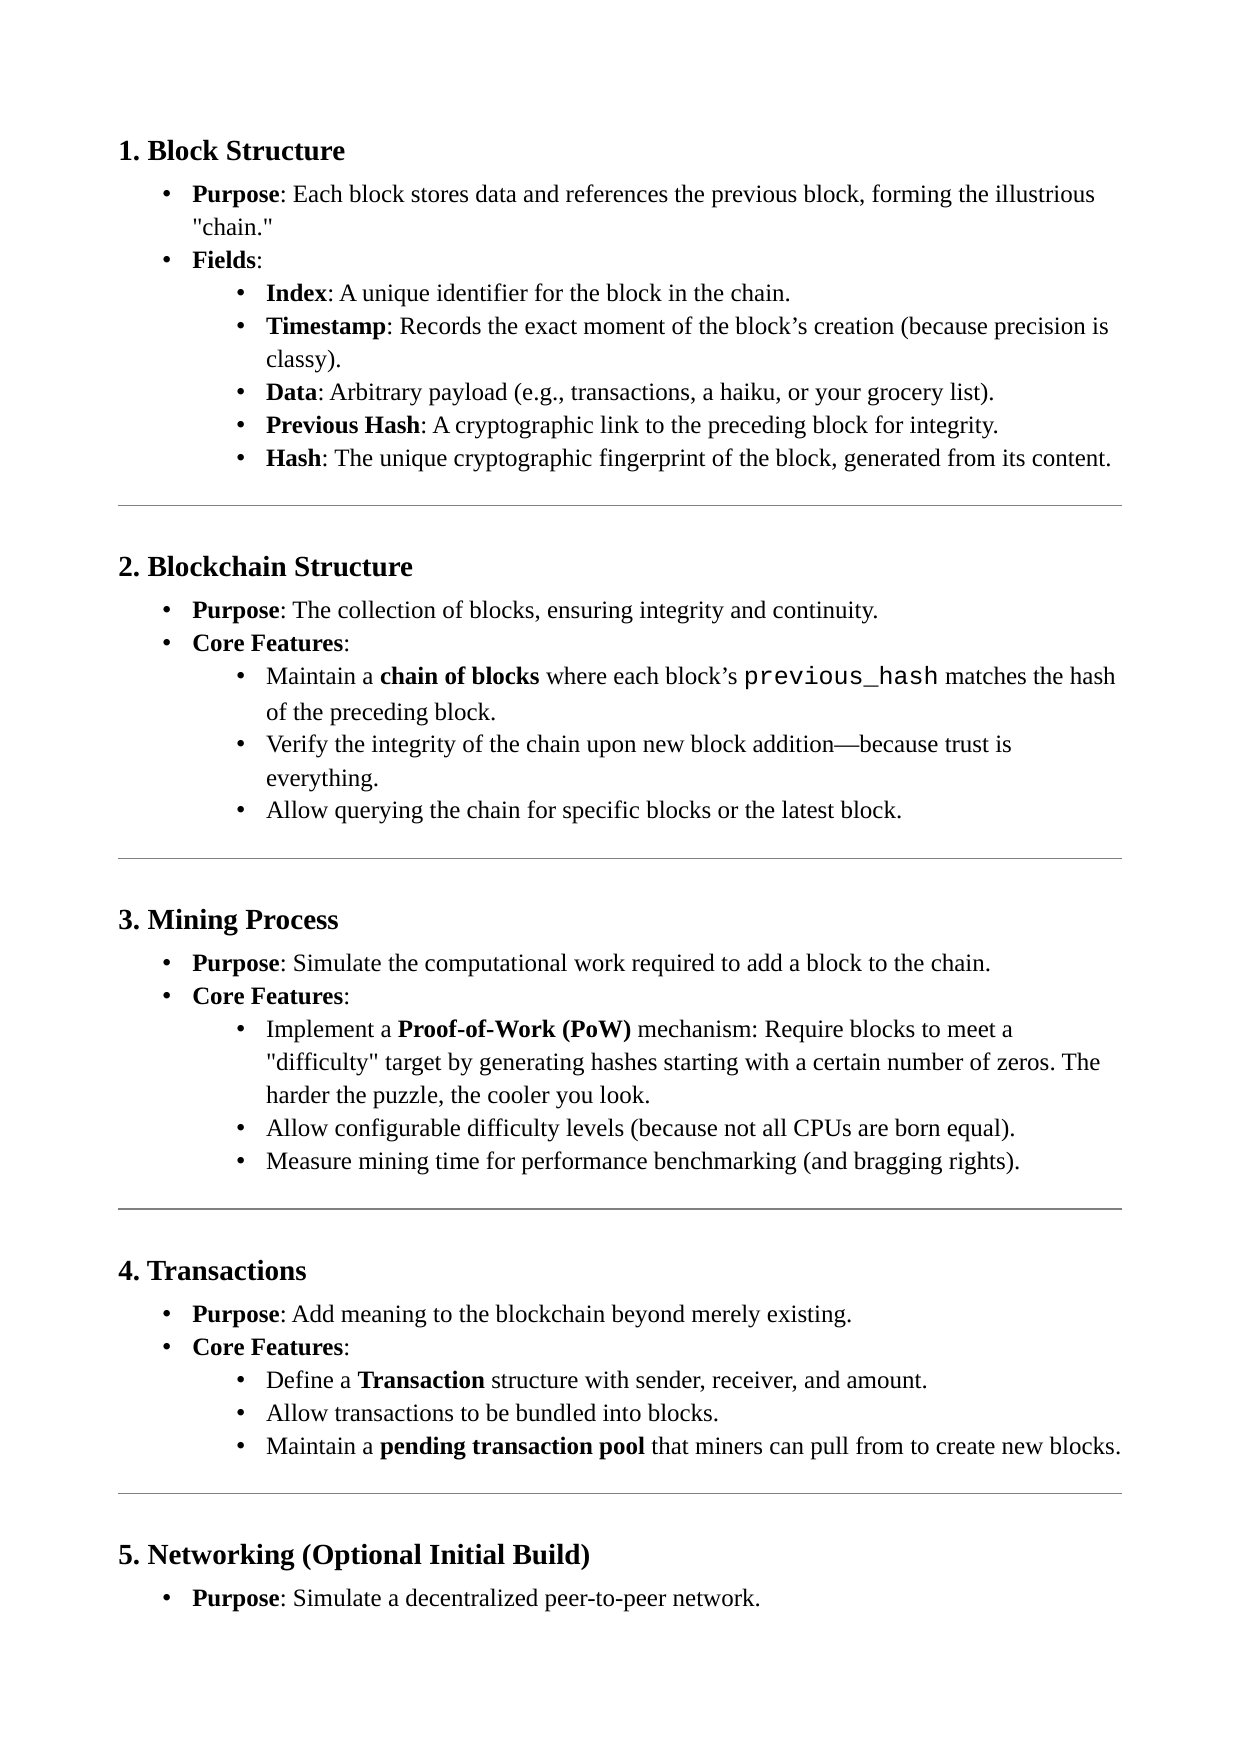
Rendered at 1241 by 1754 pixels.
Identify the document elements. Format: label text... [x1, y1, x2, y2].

list Purpose: Add meaning to the blockchain beyond merely existing. [162, 1299, 1122, 1327]
list Define a Transaction structure with sender, receiver, and amount. [236, 1365, 1122, 1393]
list Maintain a chain of blocks where each block’s previous_hash matches the hash of the preceding block. [236, 661, 1122, 725]
list Allow configurable difficulty levels (because not all CPUs are born equal). [236, 1113, 1122, 1142]
list Allow transactions to be bundled into blocks. [236, 1398, 1122, 1427]
list Purpose: Simulate a decentralized peer-to-peer network. [162, 1583, 1122, 1612]
list Measure mining time for performance benchmarking (and bragging rights). [236, 1146, 1122, 1175]
list Fields: [162, 245, 1122, 273]
list Previous Hash: A cryptographic link to the preceding block for integrity. [236, 410, 1122, 439]
subtitle 5. Networking (Optional Initial Build) [118, 1537, 1122, 1571]
list Purpose: The collection of blocks, ensuring integrity and continuity. [162, 595, 1122, 624]
subtitle 4. Transactions [118, 1253, 1122, 1286]
subtitle 3. Mining Process [118, 902, 1122, 936]
list Timestamp: Records the exact moment of the block’s creation (because precision is classy). [236, 311, 1122, 373]
list Maintain a pending transaction pool that miners can pull from to create new blocks. [236, 1431, 1122, 1459]
subtitle 1. Block Structure [118, 133, 1122, 166]
list Core Features: [162, 981, 1122, 1010]
list Implement a Proof-of-Work (PoW) mechanism: Require blocks to meet a "difficulty" target by generating hashes starting with a certain number of zeros. The harder the puzzle, the cooler you look. [236, 1014, 1122, 1109]
list Purpose: Simulate the computational work required to add a block to the chain. [162, 948, 1122, 977]
list Data: Arbitrary payload (e.g., transactions, a haiku, or your grocery list). [236, 377, 1122, 406]
subtitle 2. Blockchain Structure [118, 549, 1122, 583]
list Hash: The unique cryptographic fingerprint of the block, generated from its content. [236, 443, 1122, 472]
list Verify the integrity of the chain upon new block addition—because trust is everything. [236, 729, 1122, 791]
list Index: A unique identifier for the block in the chain. [236, 278, 1122, 307]
list Core Features: [162, 628, 1122, 657]
list Allow querying the chain for specific blocks or the latest block. [236, 796, 1122, 824]
list Core Features: [162, 1332, 1122, 1361]
list Purpose: Each block stores data and references the previous block, forming the illustrious "chain." [162, 179, 1122, 241]
